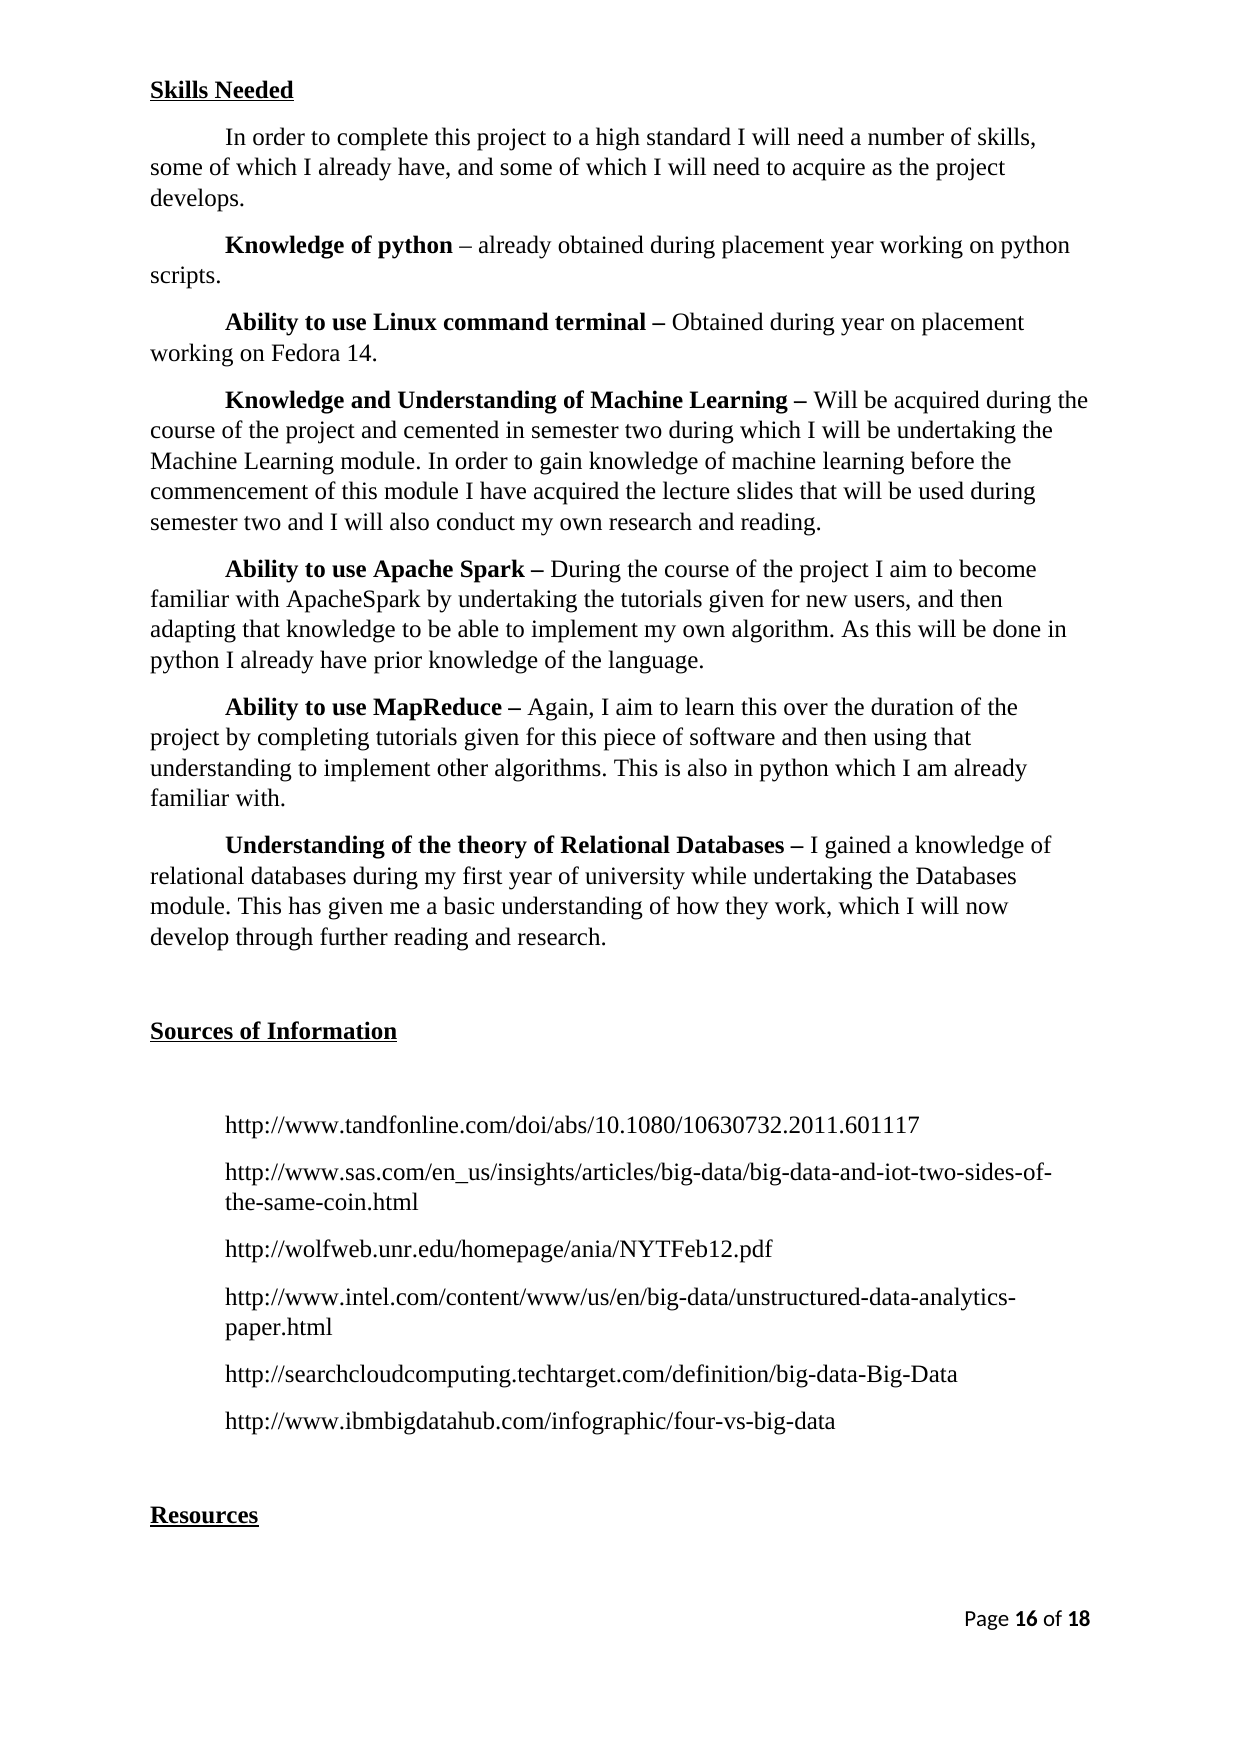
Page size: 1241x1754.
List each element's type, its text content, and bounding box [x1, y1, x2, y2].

list http://www.sas.com/en_us/insights/articles/big-data/big-data-and-iot-two-sides-of-the-same-coin.html [225, 1157, 1090, 1216]
text In order to complete this project to a high standard I will need a number of skills, some of which I already have, and some of which I will need to acquire as the project develops. [150, 122, 1090, 212]
text Sources of Information [150, 1016, 1090, 1044]
list http://wolfweb.unr.edu/homepage/ania/NYTFeb12.pdf [225, 1234, 1090, 1263]
text Ability to use MapReduce – Again, I aim to learn this over the duration of the project by completing tutorials given for this piece of software and then using that understanding to implement other algorithms. This is also in python which I am already familiar with. [150, 692, 1090, 812]
text Knowledge and Understanding of Machine Learning – Will be acquired during the course of the project and cemented in semester two during which I will be undertaking the Machine Learning module. In order to gain knowledge of machine learning before the commencement of this module I have acquired the lecture slides that will be used during semester two and I will also conduct my own research and reading. [150, 385, 1090, 535]
list http://searchcloudcomputing.techtarget.com/definition/big-data-Big-Data [225, 1359, 1090, 1388]
text Knowledge of python – already obtained during placement year working on python scripts. [150, 230, 1090, 289]
list http://www.ibmbigdatahub.com/infographic/four-vs-big-data [225, 1406, 1090, 1435]
text Skills Needed [150, 75, 1090, 104]
text Ability to use Linux command terminal – Obtained during year on placement working on Fedora 14. [150, 307, 1090, 367]
text Ability to use Apache Spark – During the course of the project I aim to become familiar with ApacheSpark by undertaking the tutorials given for new users, and then adapting that knowledge to be able to implement my own algorithm. As this will be done in python I already have prior knowledge of the language. [150, 554, 1090, 674]
text Understanding of the theory of Relational Databases – I gained a knowledge of relational databases during my first year of university while undertaking the Databases module. This has given me a basic understanding of how they work, which I will now develop through further reading and research. [150, 830, 1090, 950]
list http://www.intel.com/content/www/us/en/big-data/unstructured-data-analytics-paper.html [225, 1282, 1090, 1341]
list http://www.tandfonline.com/doi/abs/10.1080/10630732.2011.601117 [225, 1110, 1090, 1139]
text Resources [150, 1500, 1090, 1529]
